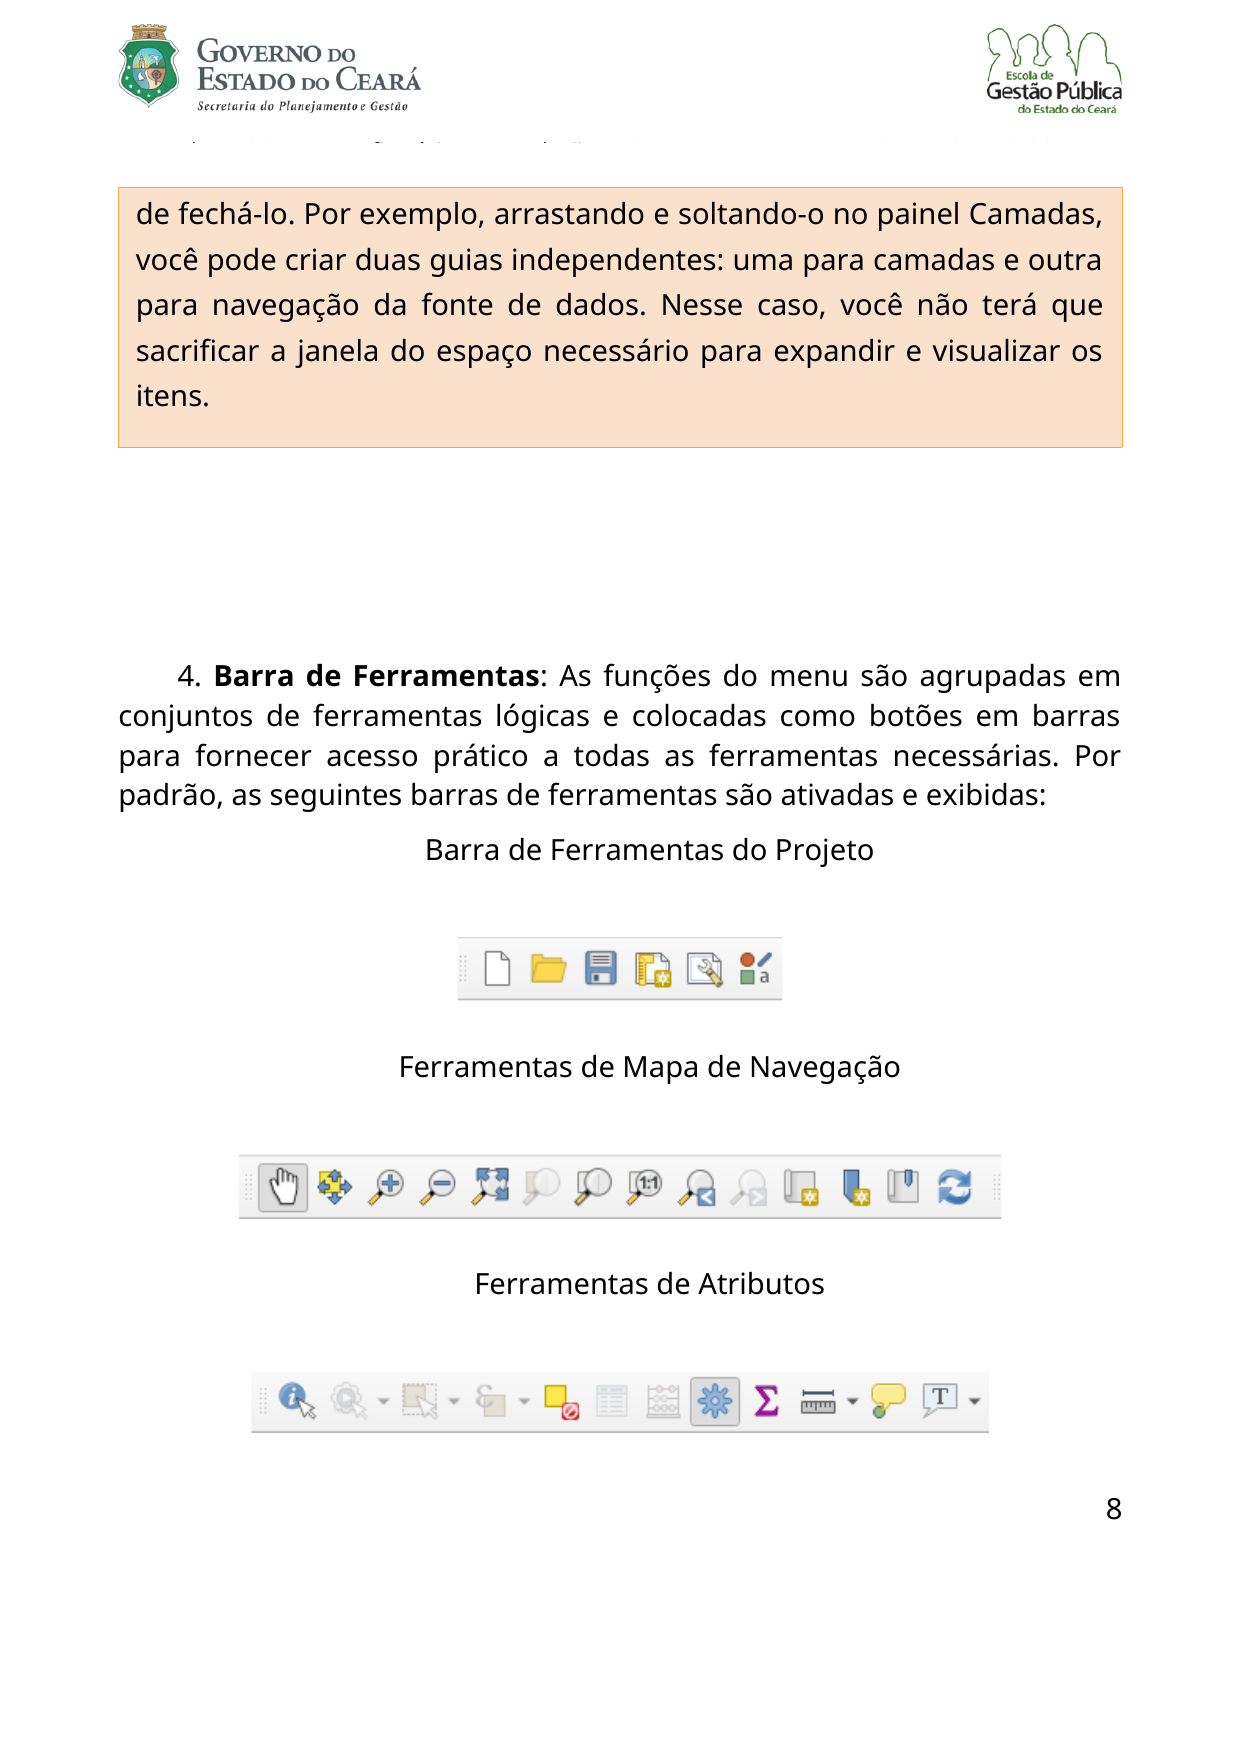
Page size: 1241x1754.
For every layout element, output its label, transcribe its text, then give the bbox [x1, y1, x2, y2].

picture [238, 1154, 1002, 1219]
picture [118, 24, 1122, 113]
picture [457, 937, 783, 1002]
text Ferramentas de Mapa de Navegação [118, 1046, 1122, 1086]
text 4. Barra de Ferramentas: As funções do menu são agrupadas em conjuntos de ferramentas lógicas e colocadas como botões em barras para fornecer acesso prático a todas as ferramentas necessárias. Por padrão, as seguintes barras de ferramentas são ativadas e exibidas: [118, 655, 1122, 814]
picture [251, 1371, 989, 1433]
text Ferramentas de Atributos [118, 1263, 1122, 1303]
table_cell de fechá-lo. Por exemplo, arrastando e soltando-o no painel Camadas, você pode criar duas guias independentes: uma para camadas e outra para navegação da fonte de dados. Nesse caso, você não terá que sacrificar a janela do espaço necessário para expandir e visualizar os itens. [119, 188, 1122, 447]
text Barra de Ferramentas do Projeto [118, 829, 1122, 868]
